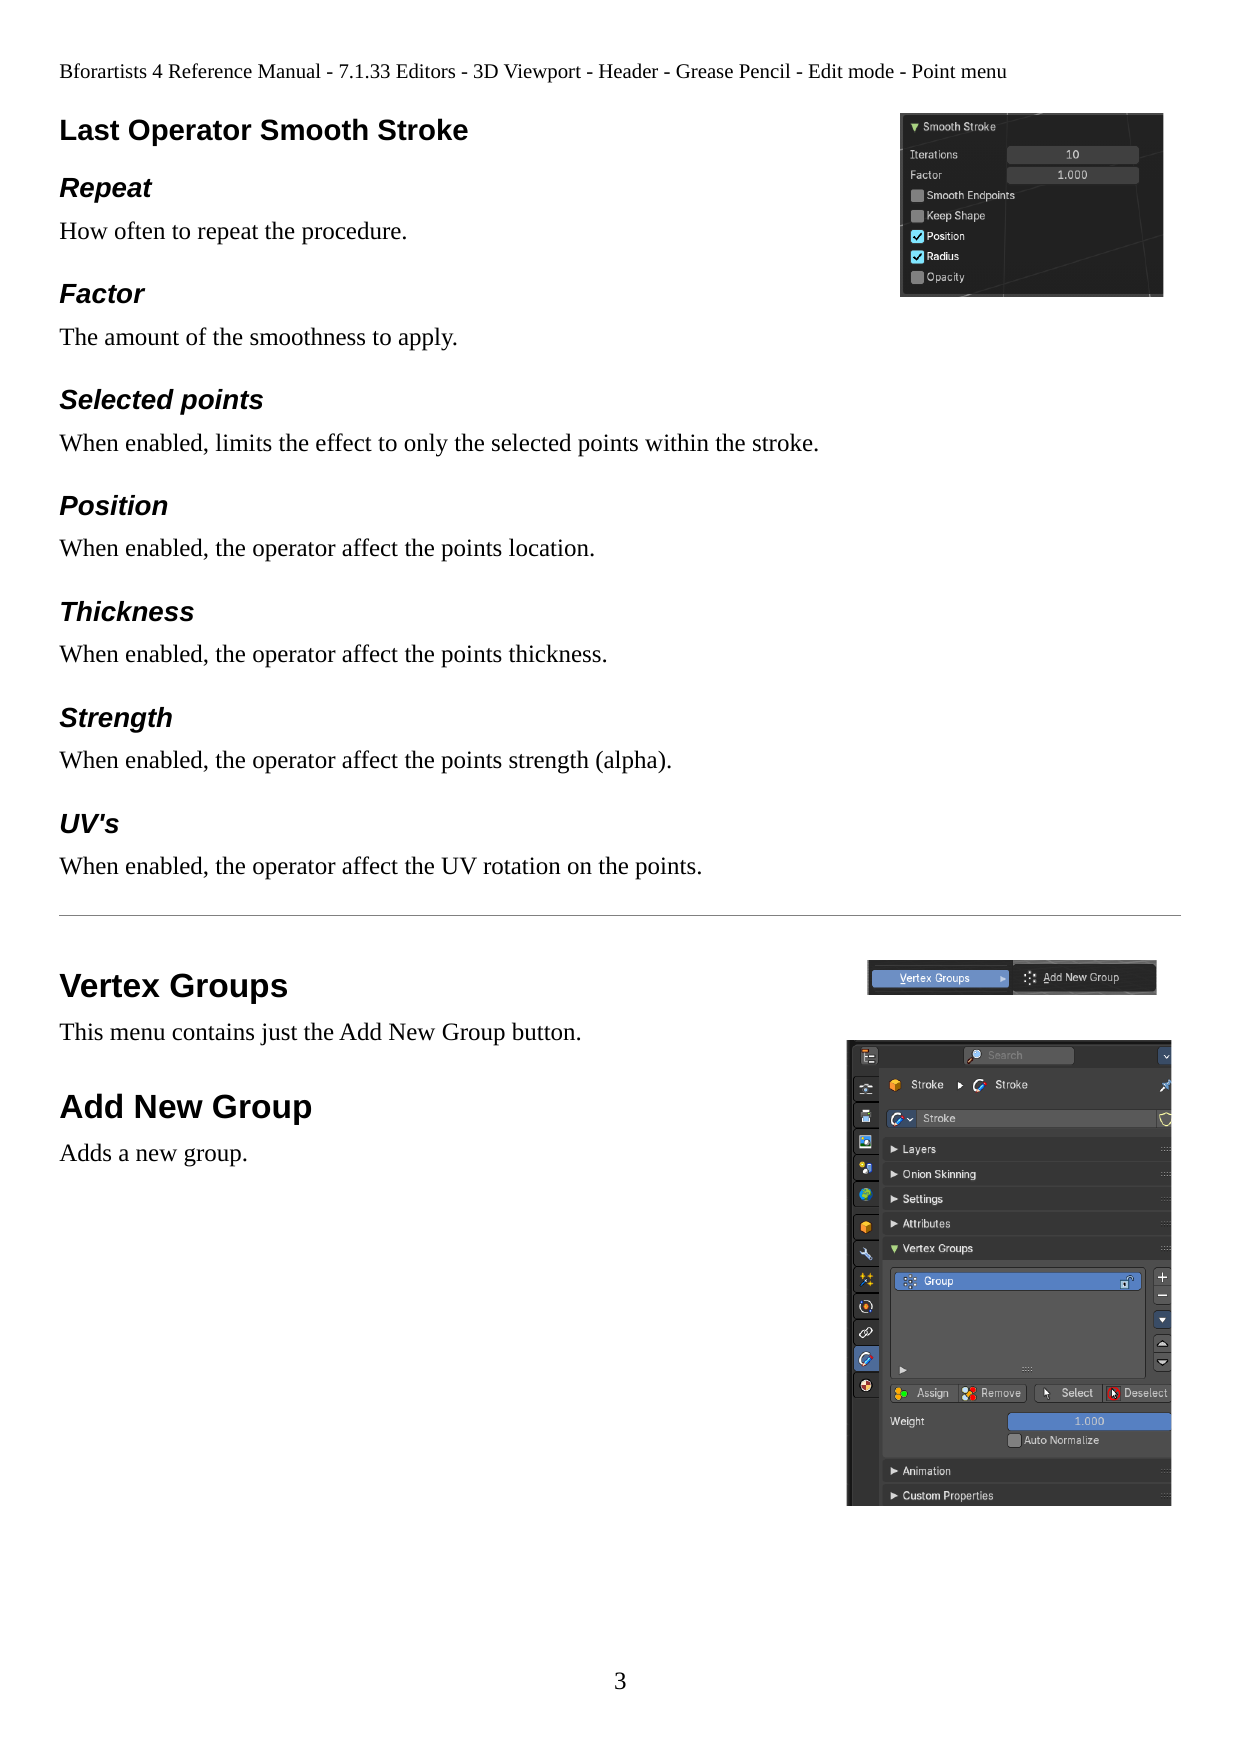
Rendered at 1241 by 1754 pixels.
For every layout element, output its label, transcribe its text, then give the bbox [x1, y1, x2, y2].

picture [846, 1040, 1172, 1506]
text When enabled, the operator affect the points strength (alpha). [59, 745, 1181, 774]
text This menu contains just the Add New Group button. [59, 1017, 1181, 1045]
subtitle Repeat [59, 171, 900, 203]
text When enabled, the operator affect the points location. [59, 533, 1181, 562]
subtitle UV's [59, 807, 1181, 839]
picture [867, 960, 1157, 995]
subtitle Strength [59, 701, 1181, 733]
subtitle Factor [59, 277, 1181, 309]
text Adds a new group. [59, 1138, 846, 1166]
subtitle Thickness [59, 595, 1181, 627]
subtitle Selected points [59, 383, 1181, 415]
subtitle Vertex Groups [59, 965, 1181, 1004]
text The amount of the smoothness to apply. [59, 322, 1181, 350]
subtitle [1164, 113, 1181, 146]
subtitle Add New Group [59, 1086, 846, 1125]
subtitle Last Operator Smooth Stroke [59, 113, 900, 146]
text When enabled, the operator affect the UV rotation on the points. [59, 851, 1181, 880]
subtitle Position [59, 489, 1181, 521]
subtitle [1164, 171, 1181, 203]
text When enabled, the operator affect the points thickness. [59, 639, 1181, 668]
text When enabled, limits the effect to only the selected points within the stroke. [59, 428, 1181, 456]
text How often to repeat the procedure. [59, 216, 900, 244]
picture [900, 113, 1164, 297]
subtitle [1172, 1086, 1181, 1125]
